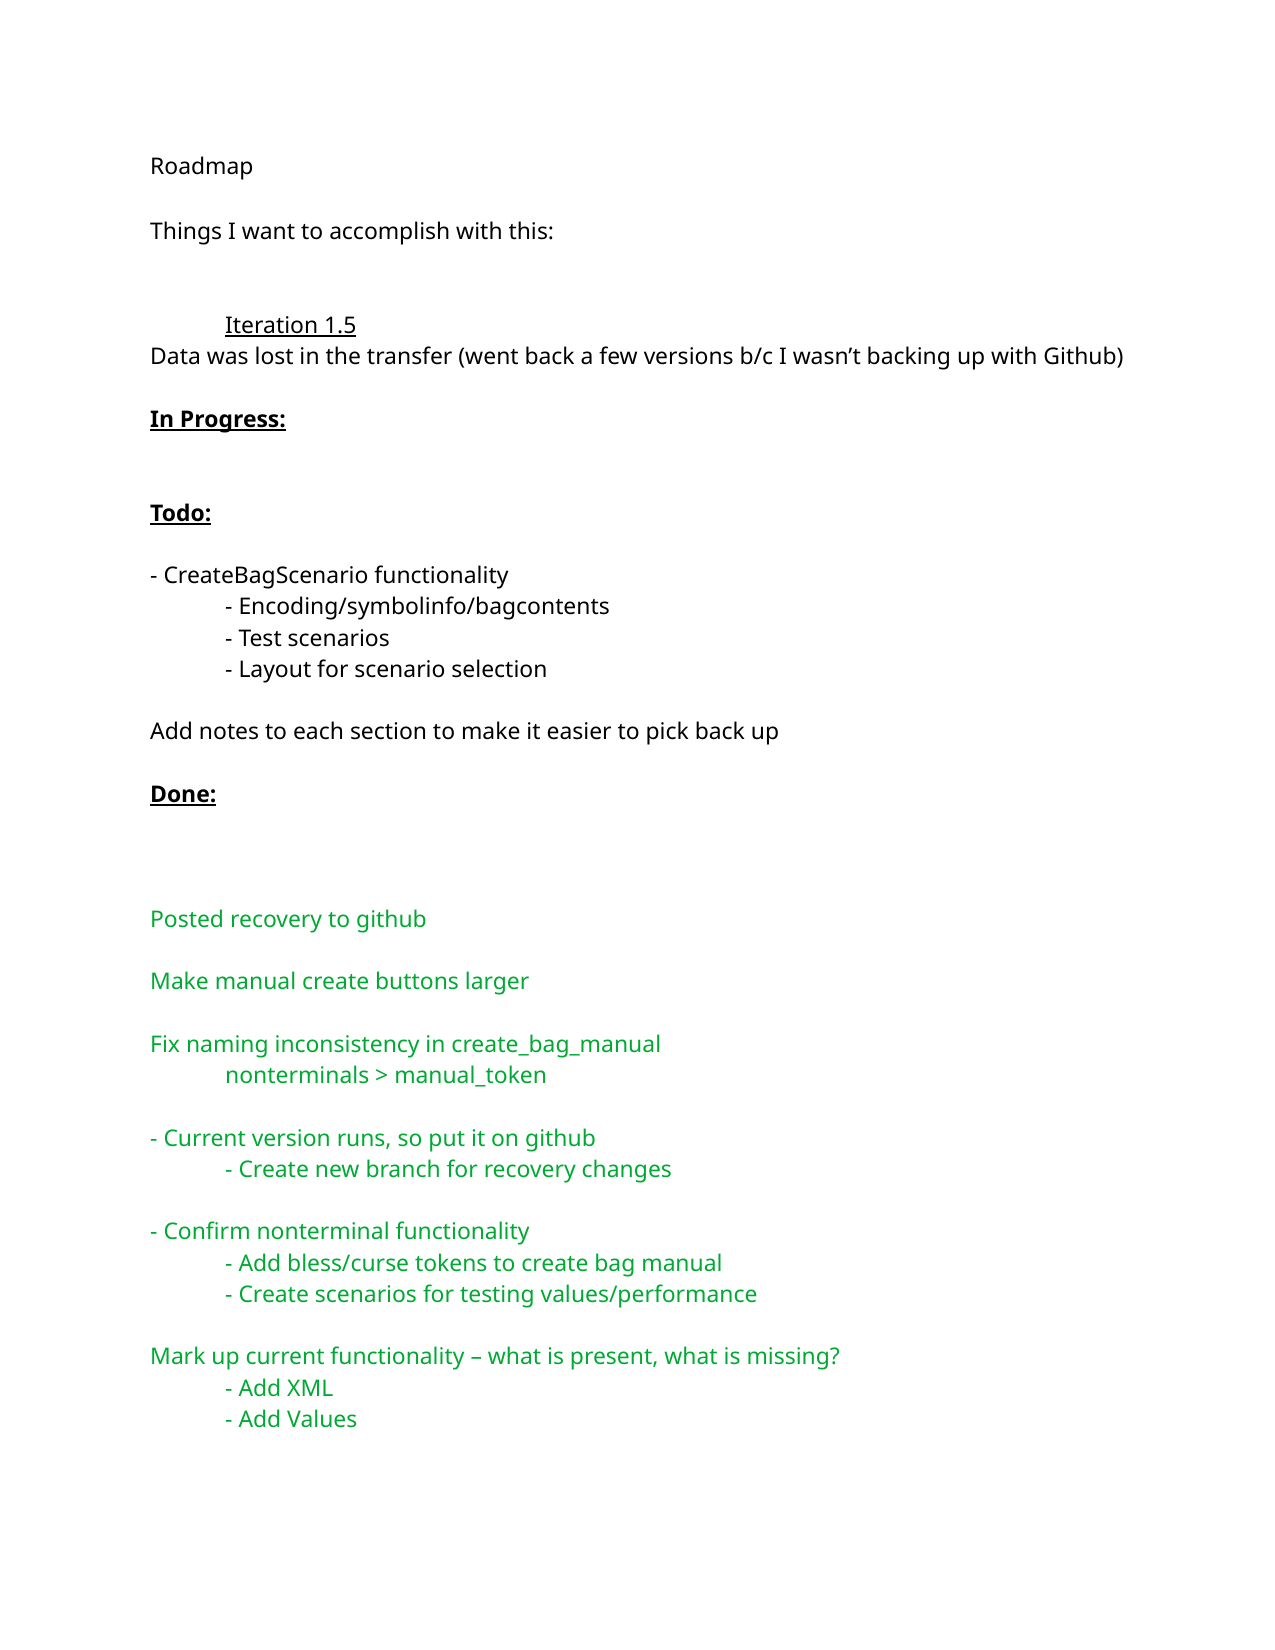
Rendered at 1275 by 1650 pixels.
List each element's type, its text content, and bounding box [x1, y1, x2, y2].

text - Layout for scenario selection [150, 653, 1125, 684]
text Add notes to each section to make it easier to pick back up [150, 715, 1125, 747]
text - Create scenarios for testing values/performance [150, 1278, 1125, 1309]
text Mark up current functionality – what is present, what is missing? [150, 1340, 1125, 1372]
text - Add Values [150, 1403, 1125, 1434]
text Done: [150, 778, 1125, 809]
text Iteration 1.5 [150, 309, 1125, 340]
text - CreateBagScenario functionality [150, 559, 1125, 590]
text Fix naming inconsistency in create_bag_manual [150, 1028, 1125, 1059]
text In Progress: [150, 403, 1125, 434]
text Data was lost in the transfer (went back a few versions b/c I wasn’t backing up with Github) [150, 340, 1125, 372]
text - Confirm nonterminal functionality [150, 1215, 1125, 1247]
text nonterminals > manual_token [150, 1059, 1125, 1090]
text Roadmap [150, 150, 1125, 181]
text - Add XML [150, 1372, 1125, 1403]
text Things I want to accomplish with this: [150, 215, 1125, 247]
text - Add bless/curse tokens to create bag manual [150, 1247, 1125, 1278]
text Make manual create buttons larger [150, 965, 1125, 997]
text - Encoding/symbolinfo/bagcontents [150, 590, 1125, 622]
text Posted recovery to github [150, 903, 1125, 934]
text - Current version runs, so put it on github [150, 1122, 1125, 1153]
text Todo: [150, 497, 1125, 528]
text - Test scenarios [150, 622, 1125, 653]
text - Create new branch for recovery changes [150, 1153, 1125, 1184]
